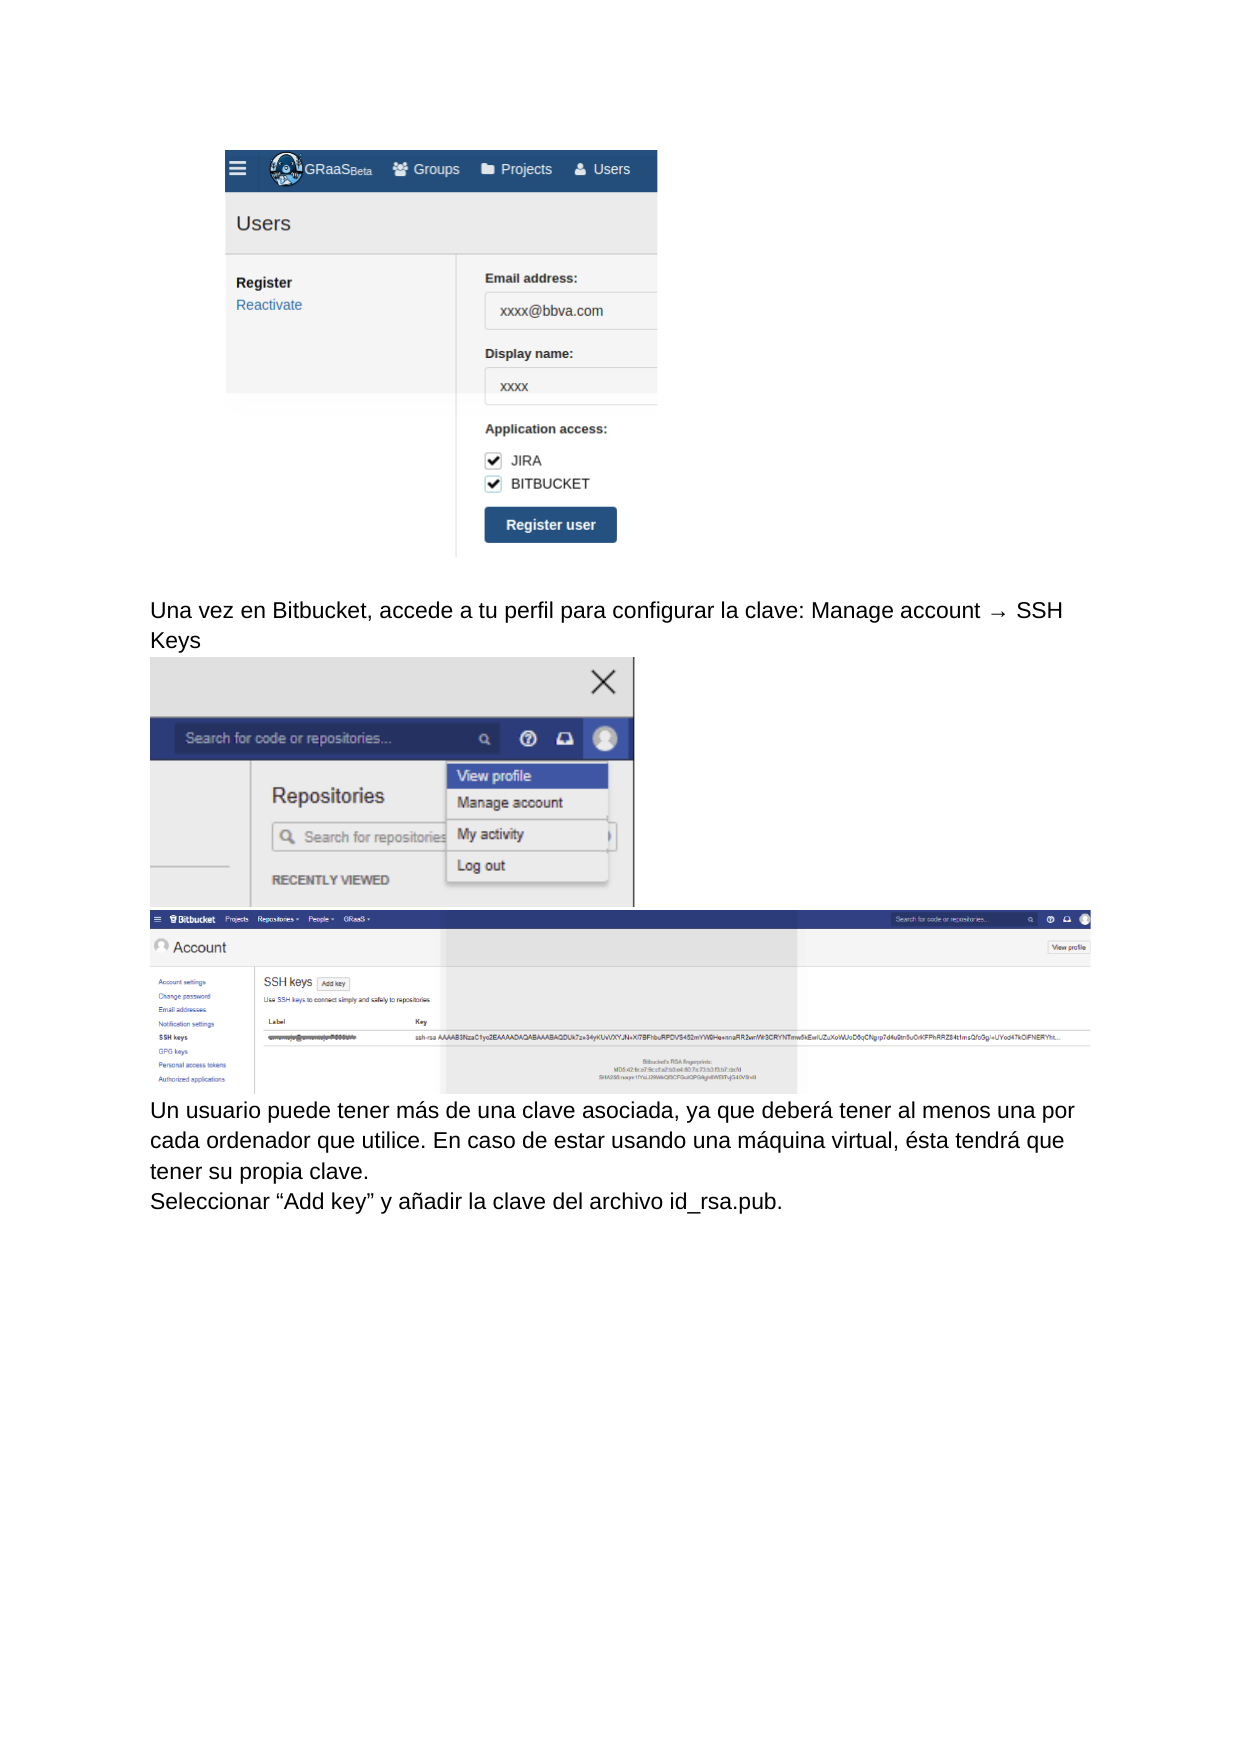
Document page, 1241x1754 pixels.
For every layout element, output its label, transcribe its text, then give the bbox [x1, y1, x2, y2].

picture [225, 150, 658, 564]
text Un usuario puede tener más de una clave asociada, ya que deberá tener al menos una por cada ordenador que utilice. En caso de estar usando una máquina virtual, ésta tendrá que tener su propia clave. [150, 1097, 1090, 1184]
text Seleccionar “Add key” y añadir la clave del archivo id_rsa.pub. [150, 1188, 1090, 1214]
picture [150, 657, 635, 907]
picture [150, 910, 1091, 1094]
text Una vez en Bitbucket, accede a tu perfil para configurar la clave: Manage account → SSH Keys [150, 597, 1090, 654]
